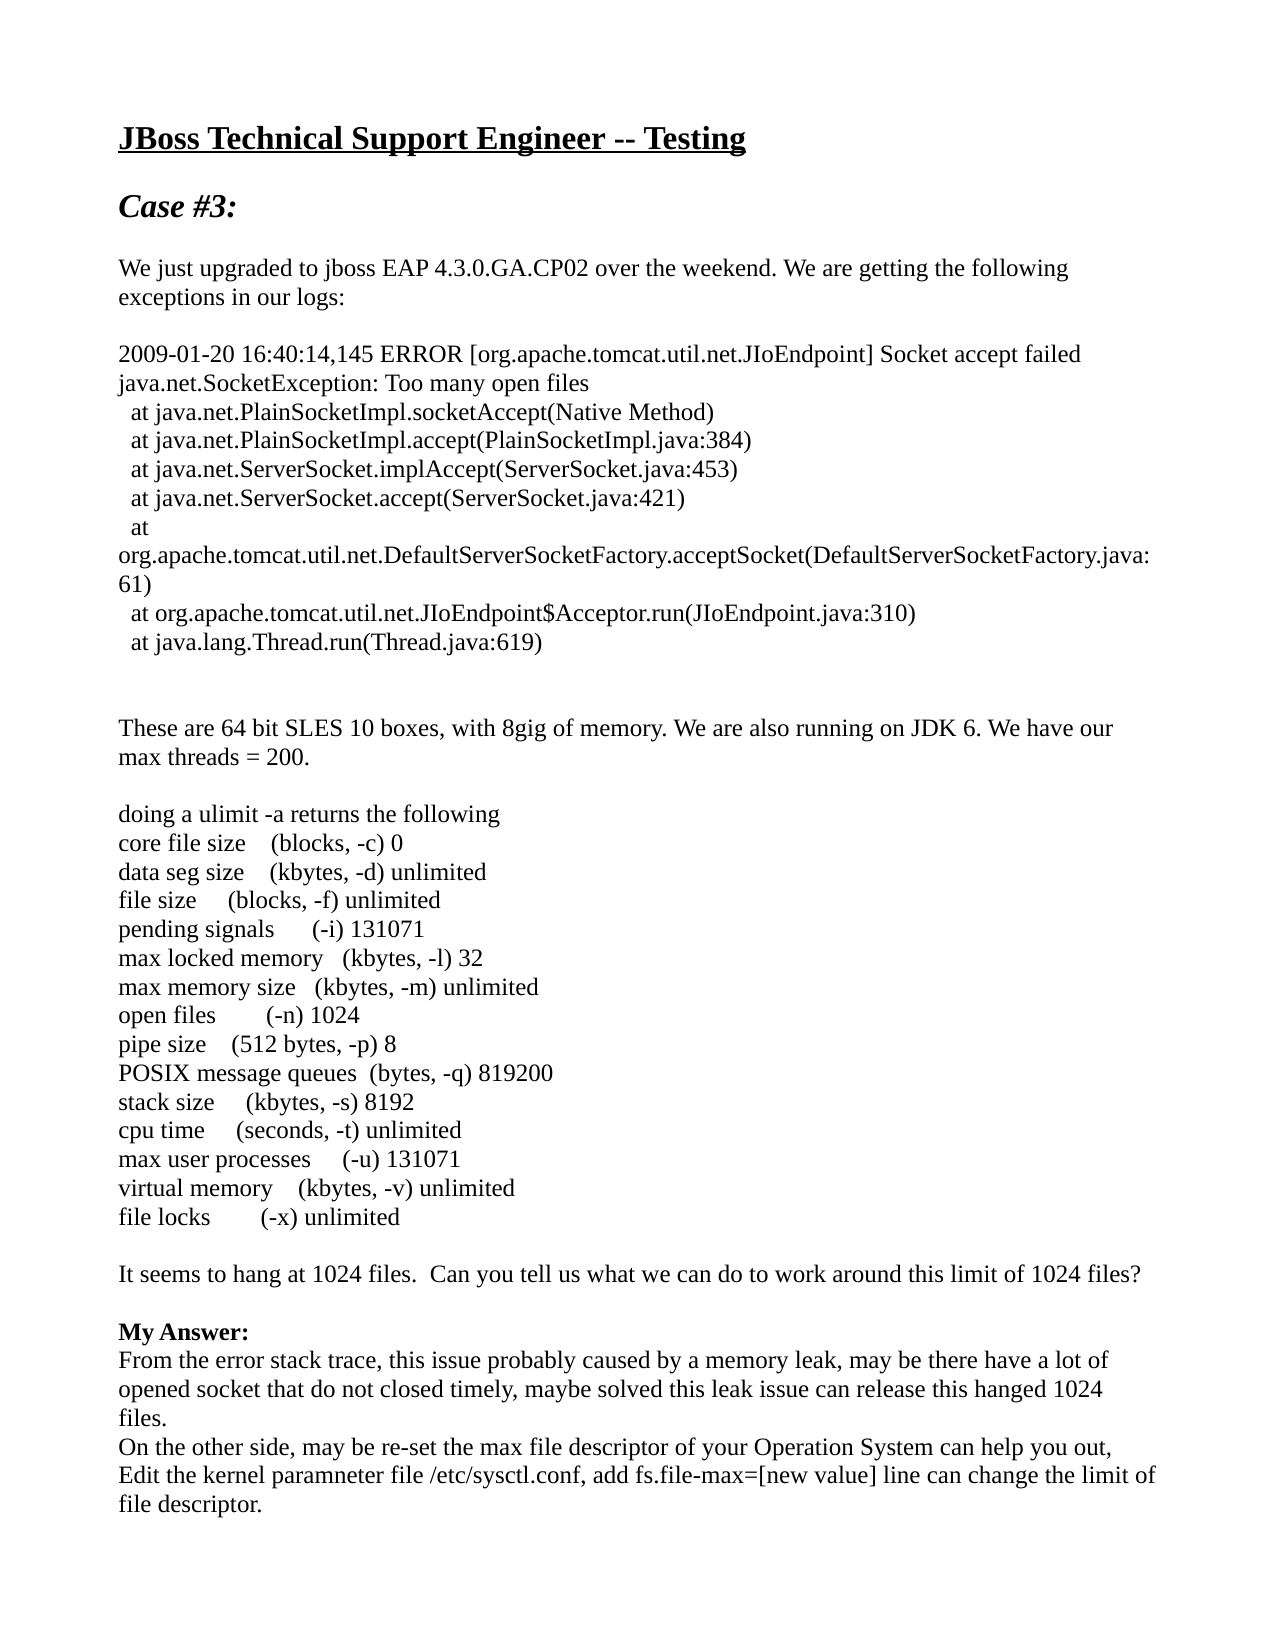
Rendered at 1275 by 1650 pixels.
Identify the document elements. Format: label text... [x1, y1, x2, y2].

text It seems to hang at 1024 files. Can you tell us what we can do to work around this limit of 1024 files? [118, 1259, 1157, 1288]
text My Answer: [118, 1317, 1157, 1346]
text On the other side, may be re-set the max file descriptor of your Operation System can help you out, Edit the kernel paramneter file /etc/sysctl.conf, add fs.file-max=[new value] line can change the limit of file descriptor. [118, 1432, 1157, 1518]
text We just upgraded to jboss EAP 4.3.0.GA.CP02 over the weekend. We are getting the following exceptions in our logs: 2009-01-20 16:40:14,145 ERROR [org.apache.tomcat.util.net.JIoEndpoint] Socket accept failed java.net.SocketException: Too many open files at java.net.PlainSocketImpl.socketAccept(Native Method) at java.net.PlainSocketImpl.accept(PlainSocketImpl.java:384) at java.net.ServerSocket.implAccept(ServerSocket.java:453) at java.net.ServerSocket.accept(ServerSocket.java:421) at org.apache.tomcat.util.net.DefaultServerSocketFactory.acceptSocket(DefaultServerSocketFactory.java:61) at org.apache.tomcat.util.net.JIoEndpoint$Acceptor.run(JIoEndpoint.java:310) at java.lang.Thread.run(Thread.java:619) These are 64 bit SLES 10 boxes, with 8gig of memory. We are also running on JDK 6. We have our max threads = 200. doing a ulimit -a returns the following core file size (blocks, -c) 0 data seg size (kbytes, -d) unlimited file size (blocks, -f) unlimited pending signals (-i) 131071 max locked memory (kbytes, -l) 32 max memory size (kbytes, -m) unlimited open files (-n) 1024 pipe size (512 bytes, -p) 8 POSIX message queues (bytes, -q) 819200 stack size (kbytes, -s) 8192 cpu time (seconds, -t) unlimited max user processes (-u) 131071 virtual memory (kbytes, -v) unlimited file locks (-x) unlimited [118, 253, 1157, 1259]
text From the error stack trace, this issue probably caused by a memory leak, may be there have a lot of opened socket that do not closed timely, maybe solved this leak issue can release this hanged 1024 files. [118, 1346, 1157, 1432]
text Case #3: [118, 186, 1157, 224]
